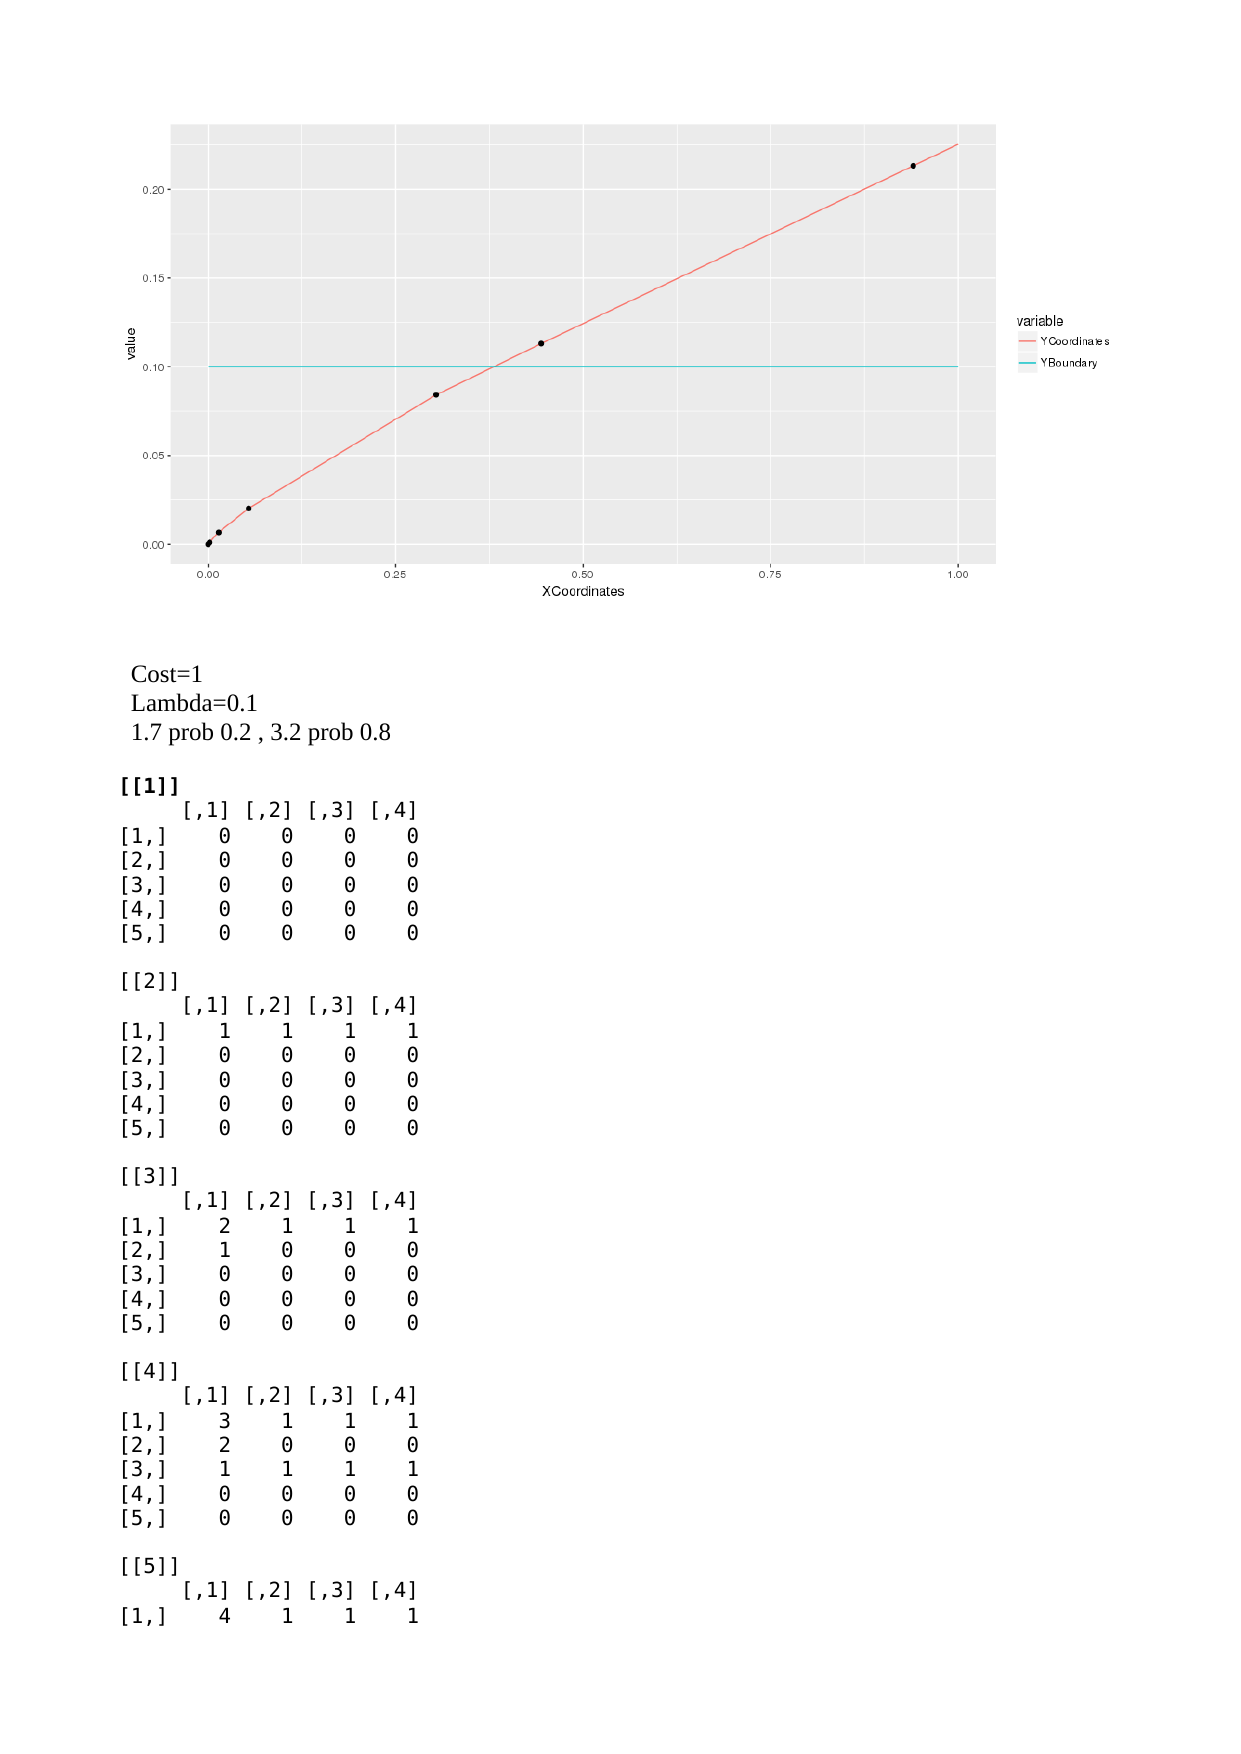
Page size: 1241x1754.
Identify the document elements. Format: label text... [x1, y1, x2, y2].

text [,1] [,2] [,3] [,4] [118, 1578, 1122, 1604]
text [3,] 1 1 1 1 [118, 1457, 1122, 1482]
text [4,] 0 0 0 0 [118, 1092, 1122, 1116]
text [3,] 0 0 0 0 [118, 873, 1122, 897]
text [4,] 0 0 0 0 [118, 897, 1122, 921]
text [[2]] [118, 969, 1122, 993]
text [1,] 3 1 1 1 [118, 1409, 1122, 1433]
text [[3]] [118, 1164, 1122, 1188]
text [[5]] [118, 1554, 1122, 1578]
text [2,] 2 0 0 0 [118, 1433, 1122, 1457]
text [2,] 0 0 0 0 [118, 1043, 1122, 1068]
text [,1] [,2] [,3] [,4] [118, 1383, 1122, 1409]
picture [118, 117, 1123, 602]
text [[4]] [118, 1359, 1122, 1383]
text [[1]] [118, 774, 1122, 798]
text [2,] 1 0 0 0 [118, 1238, 1122, 1262]
text [5,] 0 0 0 0 [118, 1311, 1122, 1335]
text [4,] 0 0 0 0 [118, 1287, 1122, 1311]
text [5,] 0 0 0 0 [118, 921, 1122, 946]
text 1.7 prob 0.2 , 3.2 prob 0.8 [118, 717, 1122, 746]
text [5,] 0 0 0 0 [118, 1506, 1122, 1530]
text [,1] [,2] [,3] [,4] [118, 1188, 1122, 1214]
text [1,] 0 0 0 0 [118, 824, 1122, 848]
text [3,] 0 0 0 0 [118, 1262, 1122, 1287]
text [1,] 2 1 1 1 [118, 1214, 1122, 1238]
text Lambda=0.1 [118, 688, 1122, 717]
text [4,] 0 0 0 0 [118, 1482, 1122, 1506]
text [,1] [,2] [,3] [,4] [118, 798, 1122, 824]
text [1,] 1 1 1 1 [118, 1019, 1122, 1043]
text [1,] 4 1 1 1 [118, 1604, 1122, 1628]
text [,1] [,2] [,3] [,4] [118, 993, 1122, 1019]
text [3,] 0 0 0 0 [118, 1068, 1122, 1092]
text Cost=1 [118, 659, 1122, 688]
text [5,] 0 0 0 0 [118, 1116, 1122, 1140]
text [2,] 0 0 0 0 [118, 848, 1122, 873]
